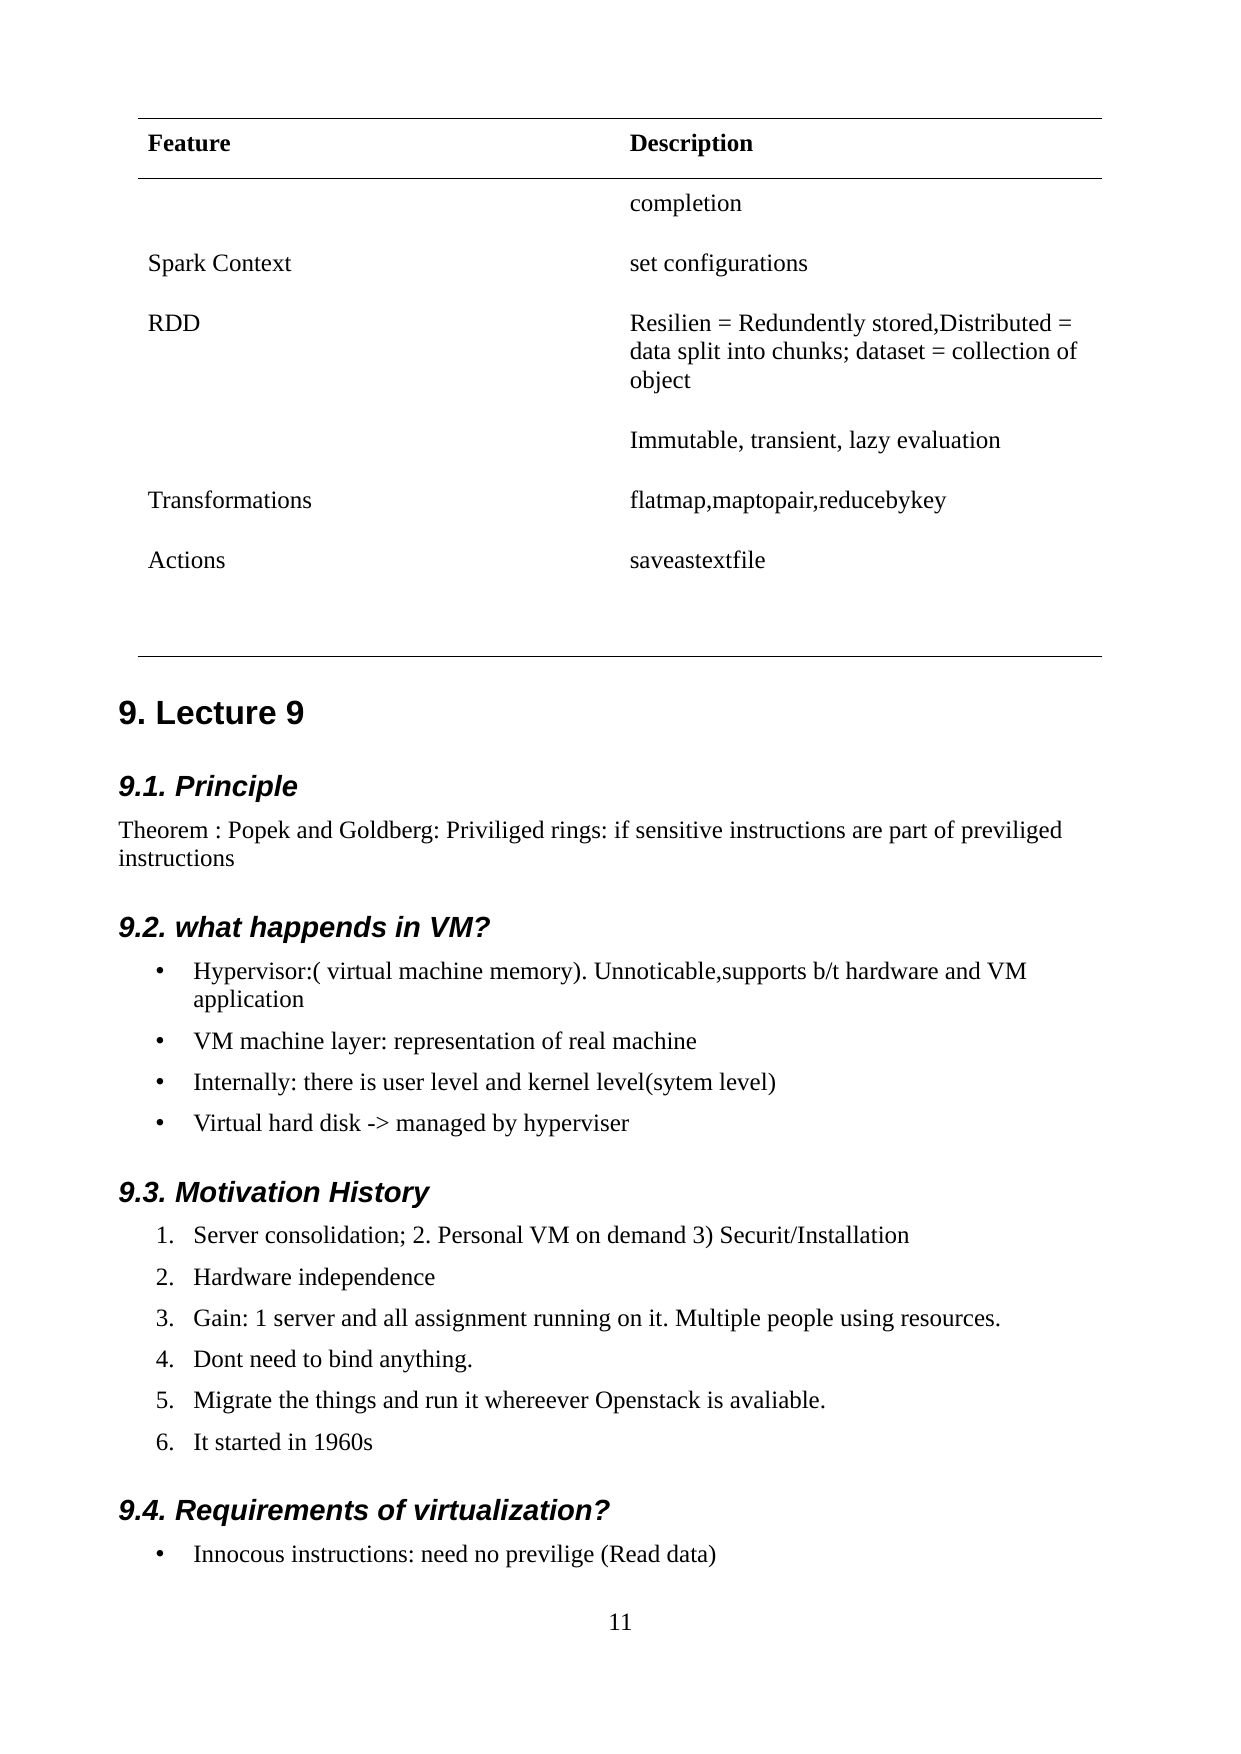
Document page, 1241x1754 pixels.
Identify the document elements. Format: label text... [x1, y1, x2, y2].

list Server consolidation; 2. Personal VM on demand 3) Securit/Installation [156, 1221, 1122, 1249]
table_cell set configurations [620, 238, 1102, 298]
table_cell [138, 596, 620, 656]
table_cell Transformations [138, 476, 620, 536]
table_cell Spark Context [138, 238, 620, 298]
list Internally: there is user level and kernel level(sytem level) [156, 1067, 1122, 1096]
list Innocous instructions: need no previlige (Read data) [156, 1539, 1122, 1568]
list Hypervisor:( virtual machine memory). Unnoticable,supports b/t hardware and VM application [156, 956, 1122, 1013]
subtitle Principle [118, 769, 1122, 802]
table_cell flatmap,maptopair,reducebykey [620, 476, 1102, 536]
table_cell [138, 416, 620, 476]
list Virtual hard disk -> managed by hyperviser [156, 1108, 1122, 1137]
table_header Feature [138, 119, 620, 178]
table_cell RDD [138, 298, 620, 416]
table_cell Actions [138, 536, 620, 596]
table_header Description [620, 119, 1102, 178]
table_cell completion [620, 179, 1102, 238]
list Migrate the things and run it whereever Openstack is avaliable. [156, 1386, 1122, 1414]
table_cell saveastextfile [620, 536, 1102, 596]
list Gain: 1 server and all assignment running on it. Multiple people using resources. [156, 1303, 1122, 1332]
list VM machine layer: representation of real machine [156, 1026, 1122, 1054]
table_cell [138, 179, 620, 238]
list Dont need to bind anything. [156, 1344, 1122, 1373]
subtitle Requirements of virtualization? [118, 1493, 1122, 1527]
table_cell [620, 596, 1102, 656]
text Theorem : Popek and Goldberg: Priviliged rings: if sensitive instructions are part of previliged instructions [118, 815, 1122, 872]
subtitle what happends in VM? [118, 910, 1122, 943]
subtitle Motivation History [118, 1174, 1122, 1208]
table_cell Resilien = Redundently stored,Distributed = data split into chunks; dataset = collection of object [620, 298, 1102, 416]
table_cell Immutable, transient, lazy evaluation [620, 416, 1102, 476]
subtitle Lecture 9 [118, 693, 1122, 731]
list Hardware independence [156, 1262, 1122, 1291]
list It started in 1960s [156, 1427, 1122, 1456]
